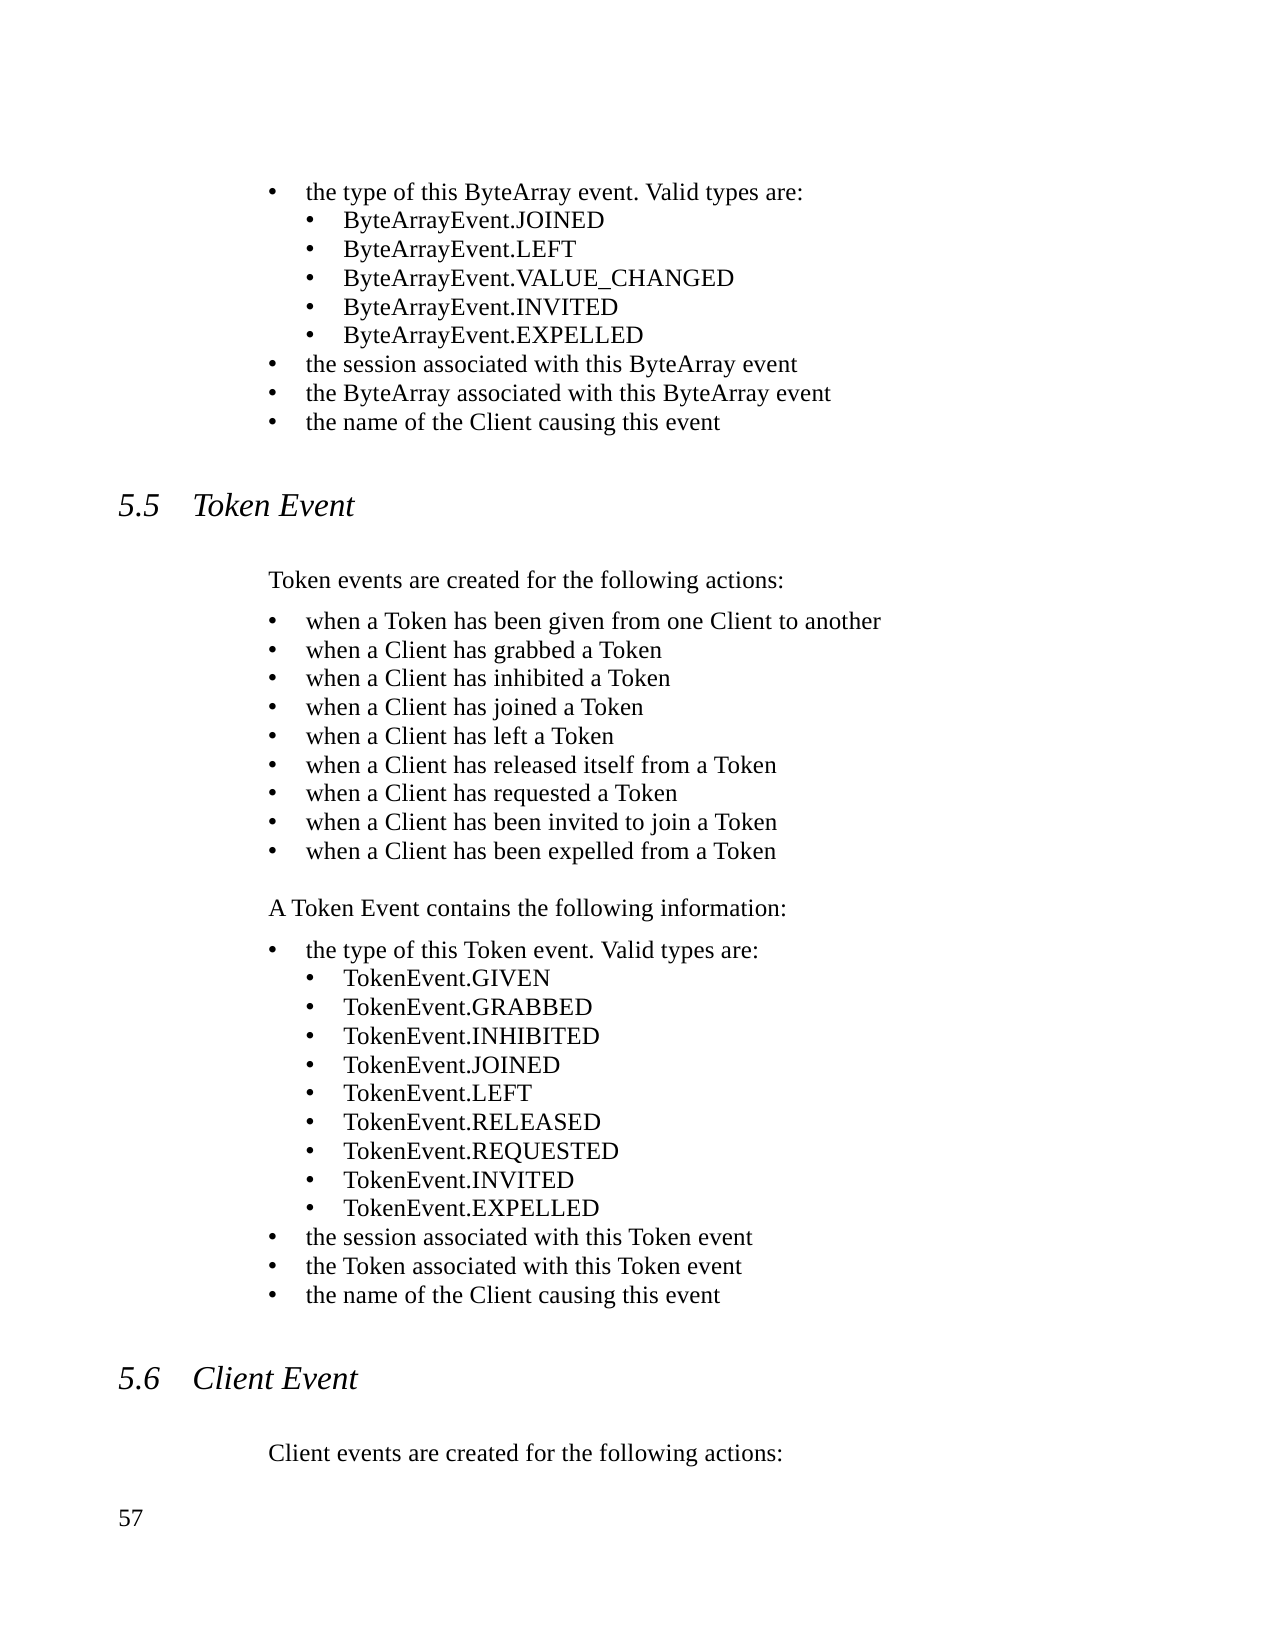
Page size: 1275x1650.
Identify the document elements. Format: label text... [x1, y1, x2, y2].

list the ByteArray associated with this ByteArray event [268, 378, 1157, 407]
text Client events are created for the following actions: [268, 1438, 1157, 1466]
list TokenEvent.JOINED [306, 1050, 1157, 1078]
list TokenEvent.INVITED [306, 1165, 1157, 1193]
list TokenEvent.GIVEN [306, 963, 1157, 992]
list when a Client has left a Token [268, 721, 1157, 750]
list ByteArrayEvent.EXPELLED [306, 321, 1157, 349]
text Token events are created for the following actions: [268, 565, 1157, 593]
list when a Client has joined a Token [268, 692, 1157, 721]
list when a Client has released itself from a Token [268, 750, 1157, 778]
text A Token Event contains the following information: [268, 893, 1157, 922]
list the session associated with this ByteArray event [268, 349, 1157, 378]
list TokenEvent.INHIBITED [306, 1021, 1157, 1050]
list the name of the Client causing this event [268, 1280, 1157, 1308]
list the type of this Token event. Valid types are: [268, 935, 1157, 963]
list the type of this ByteArray event. Valid types are: [268, 177, 1157, 206]
list TokenEvent.GRABBED [306, 992, 1157, 1021]
list the Token associated with this Token event [268, 1251, 1157, 1280]
list the session associated with this Token event [268, 1222, 1157, 1251]
list when a Client has been expelled from a Token [268, 836, 1157, 865]
list TokenEvent.LEFT [306, 1078, 1157, 1107]
list ByteArrayEvent.INVITED [306, 292, 1157, 321]
list ByteArrayEvent.LEFT [306, 234, 1157, 263]
list TokenEvent.RELEASED [306, 1107, 1157, 1136]
list when a Token has been given from one Client to another [268, 606, 1157, 635]
list TokenEvent.REQUESTED [306, 1136, 1157, 1165]
subtitle 5.6 Client Event [118, 1358, 1157, 1396]
list the name of the Client causing this event [268, 407, 1157, 436]
list when a Client has been invited to join a Token [268, 807, 1157, 836]
list ByteArrayEvent.JOINED [306, 206, 1157, 234]
subtitle 5.5 Token Event [118, 485, 1157, 523]
list ByteArrayEvent.VALUE_CHANGED [306, 263, 1157, 292]
list when a Client has inhibited a Token [268, 663, 1157, 692]
list when a Client has grabbed a Token [268, 635, 1157, 663]
list when a Client has requested a Token [268, 778, 1157, 807]
list TokenEvent.EXPELLED [306, 1193, 1157, 1222]
